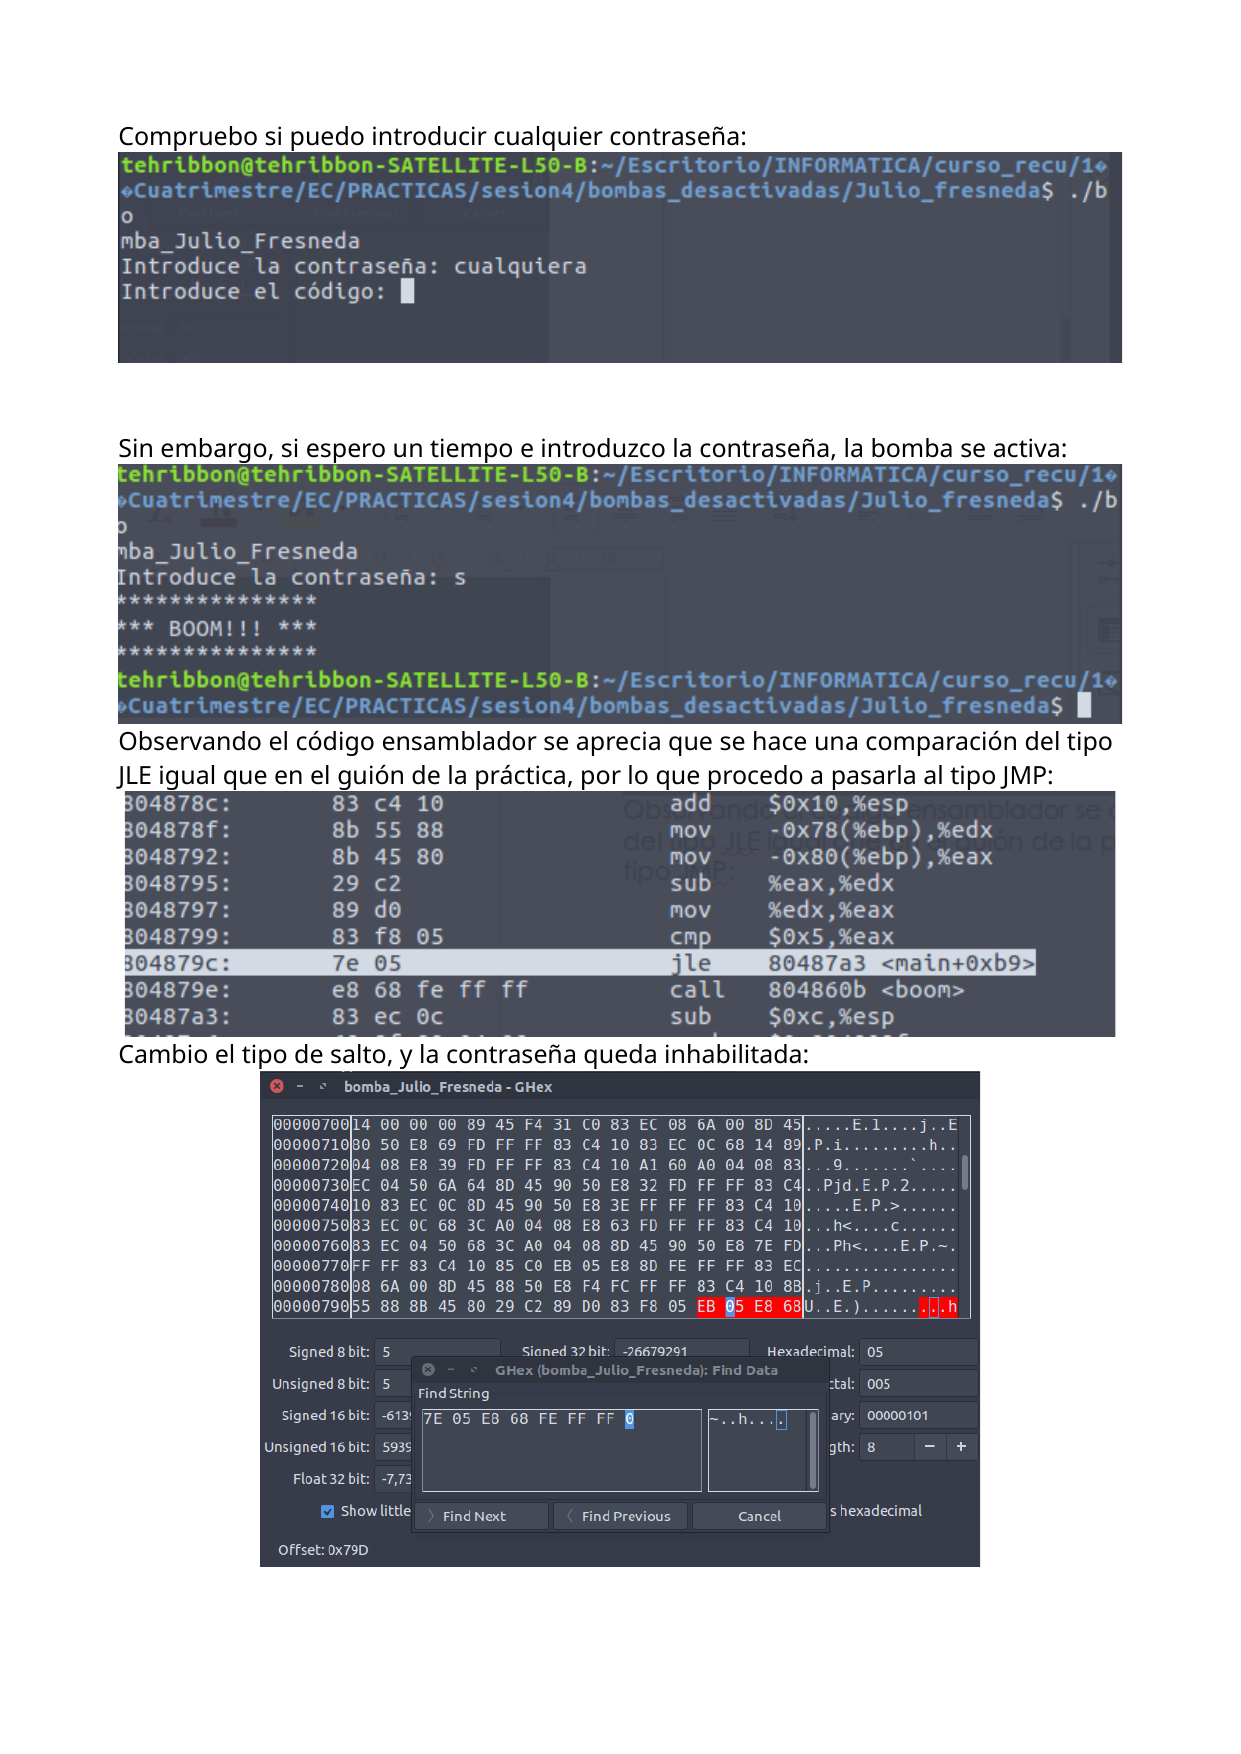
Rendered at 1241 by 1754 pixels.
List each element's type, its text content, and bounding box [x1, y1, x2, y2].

text Observando el código ensamblador se aprecia que se hace una comparación del tipo JLE igual que en el guión de la práctica, por lo que procedo a pasarla al tipo JMP: [118, 724, 1122, 792]
text Sin embargo, si espero un tiempo e introduzco la contraseña, la bomba se activa: [118, 431, 1122, 464]
text Cambio el tipo de salto, y la contraseña queda inhabilitada: [118, 792, 1122, 1071]
picture [118, 152, 1123, 363]
text Compruebo si puedo introducir cualquier contraseña: [118, 118, 1122, 152]
picture [118, 464, 1123, 724]
picture [260, 1071, 981, 1567]
picture [124, 791, 1116, 1037]
